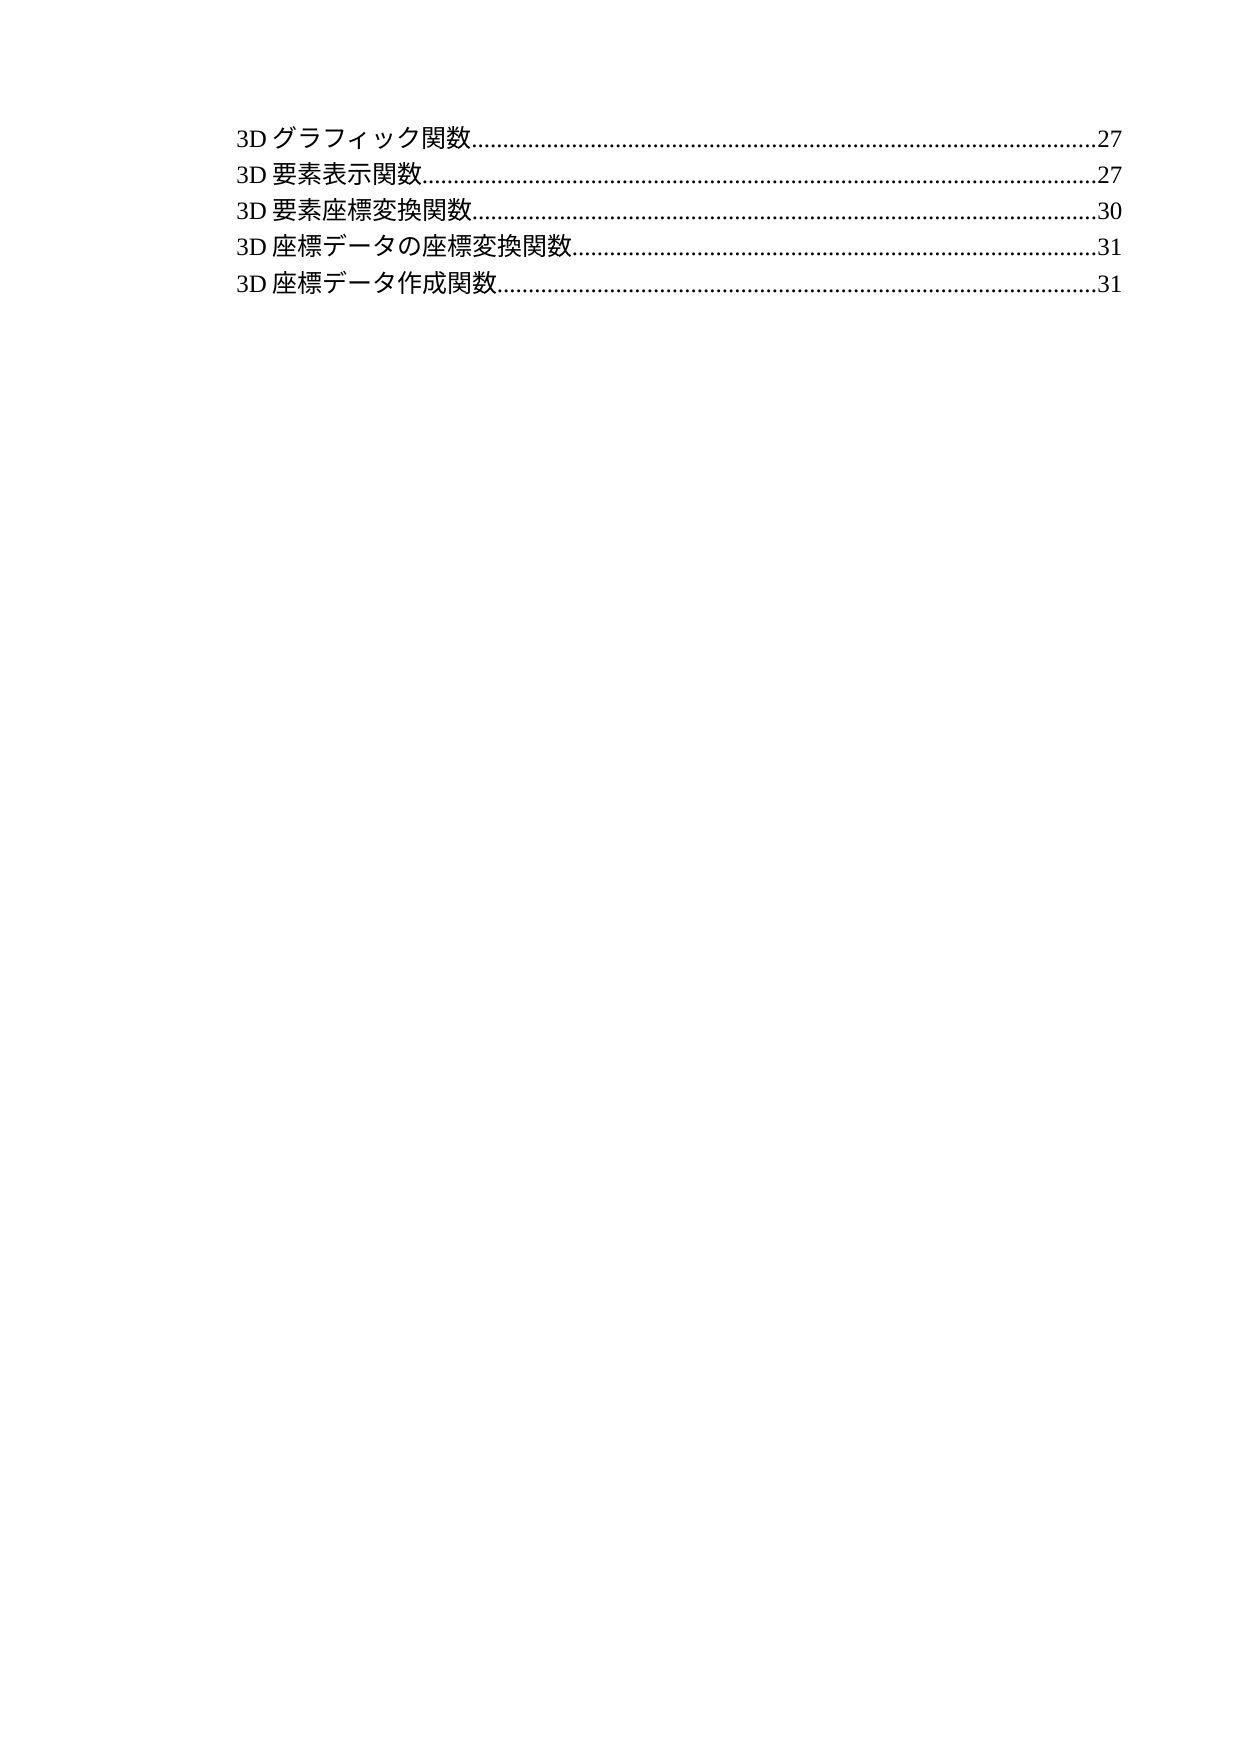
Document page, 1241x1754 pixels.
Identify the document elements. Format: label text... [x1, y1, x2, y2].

text 3D座標データの座標変換関数 31 [236, 227, 1122, 263]
text 3Dグラフィック関数 27 [236, 118, 1122, 154]
text 3D要素座標変換関数 30 [236, 191, 1122, 227]
text 3D要素表示関数 27 [236, 154, 1122, 191]
text 3D座標データ作成関数 31 [236, 263, 1122, 299]
